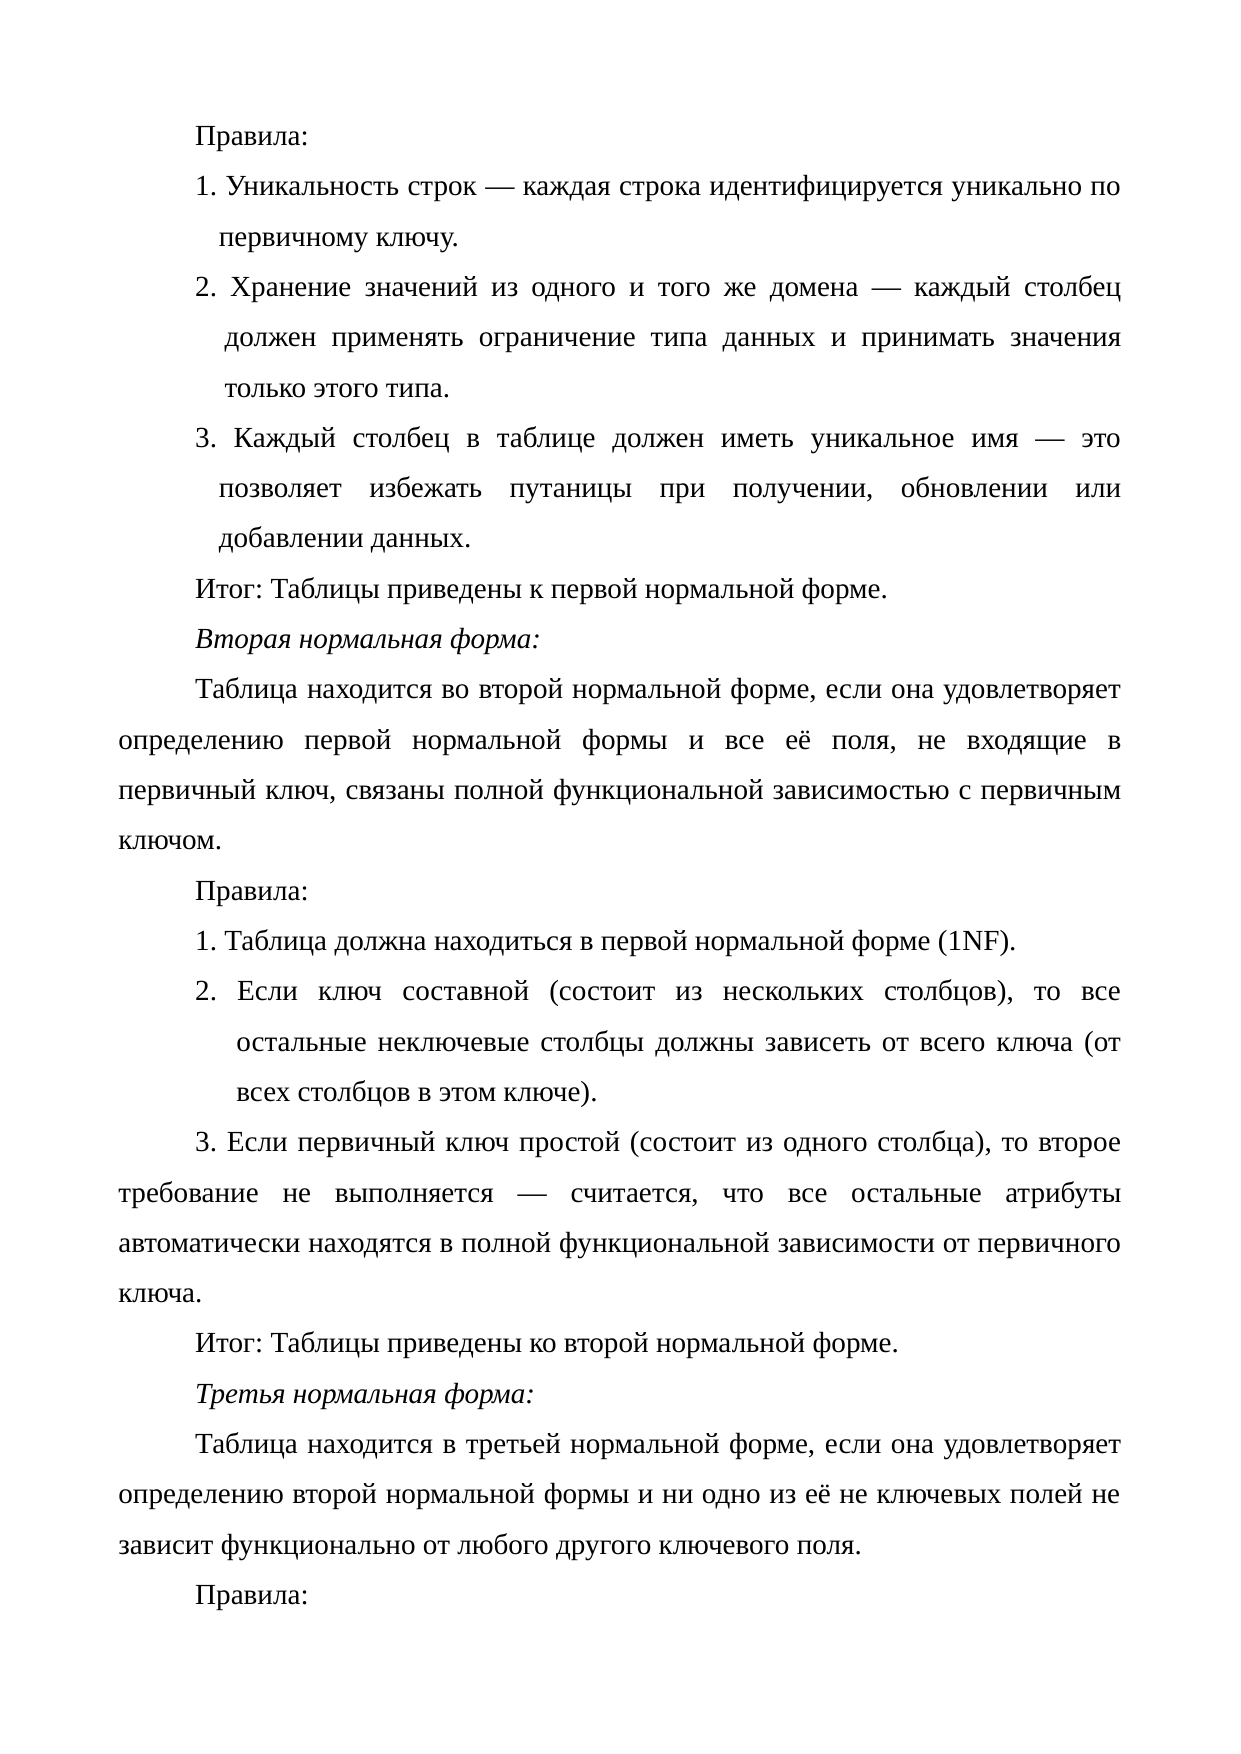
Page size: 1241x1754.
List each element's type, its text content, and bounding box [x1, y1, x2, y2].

text 3. Если первичный ключ простой (состоит из одного столбца), то второе требование не выполняется — считается, что все остальные атрибуты автоматически находятся в полной функциональной зависимости от первичного ключа. [118, 1124, 1122, 1309]
text Правила: [118, 873, 1122, 906]
text 1. Таблица должна находиться в первой нормальной форме (1NF). [118, 923, 1122, 957]
text Правила: [118, 118, 1122, 152]
text 3. Каждый столбец в таблице должен иметь уникальное имя — это позволяет избежать путаницы при получении, обновлении или добавлении данных. [195, 420, 1122, 554]
text 2. Хранение значений из одного и того же домена — каждый столбец должен применять ограничение типа данных и принимать значения только этого типа. [195, 269, 1122, 403]
text Правила: [118, 1577, 1122, 1611]
text Третья нормальная форма: [118, 1376, 1122, 1409]
text 2. Если ключ составной (состоит из нескольких столбцов), то все остальные неключевые столбцы должны зависеть от всего ключа (от всех столбцов в этом ключе). [195, 973, 1122, 1108]
text Итог: Таблицы приведены ко второй нормальной форме. [118, 1326, 1122, 1359]
text Таблица находится в третьей нормальной форме, если она удовлетворяет определению второй нормальной формы и ни одно из её не ключевых полей не зависит функционально от любого другого ключевого поля. [118, 1426, 1122, 1560]
text 1. Уникальность строк — каждая строка идентифицируется уникально по первичному ключу. [195, 168, 1122, 252]
text Вторая нормальная форма: [118, 621, 1122, 655]
text Таблица находится во второй нормальной форме, если она удовлетворяет определению первой нормальной формы и все её поля, не входящие в первичный ключ, связаны полной функциональной зависимостью с первичным ключом. [118, 672, 1122, 856]
text Итог: Таблицы приведены к первой нормальной форме. [118, 571, 1122, 604]
